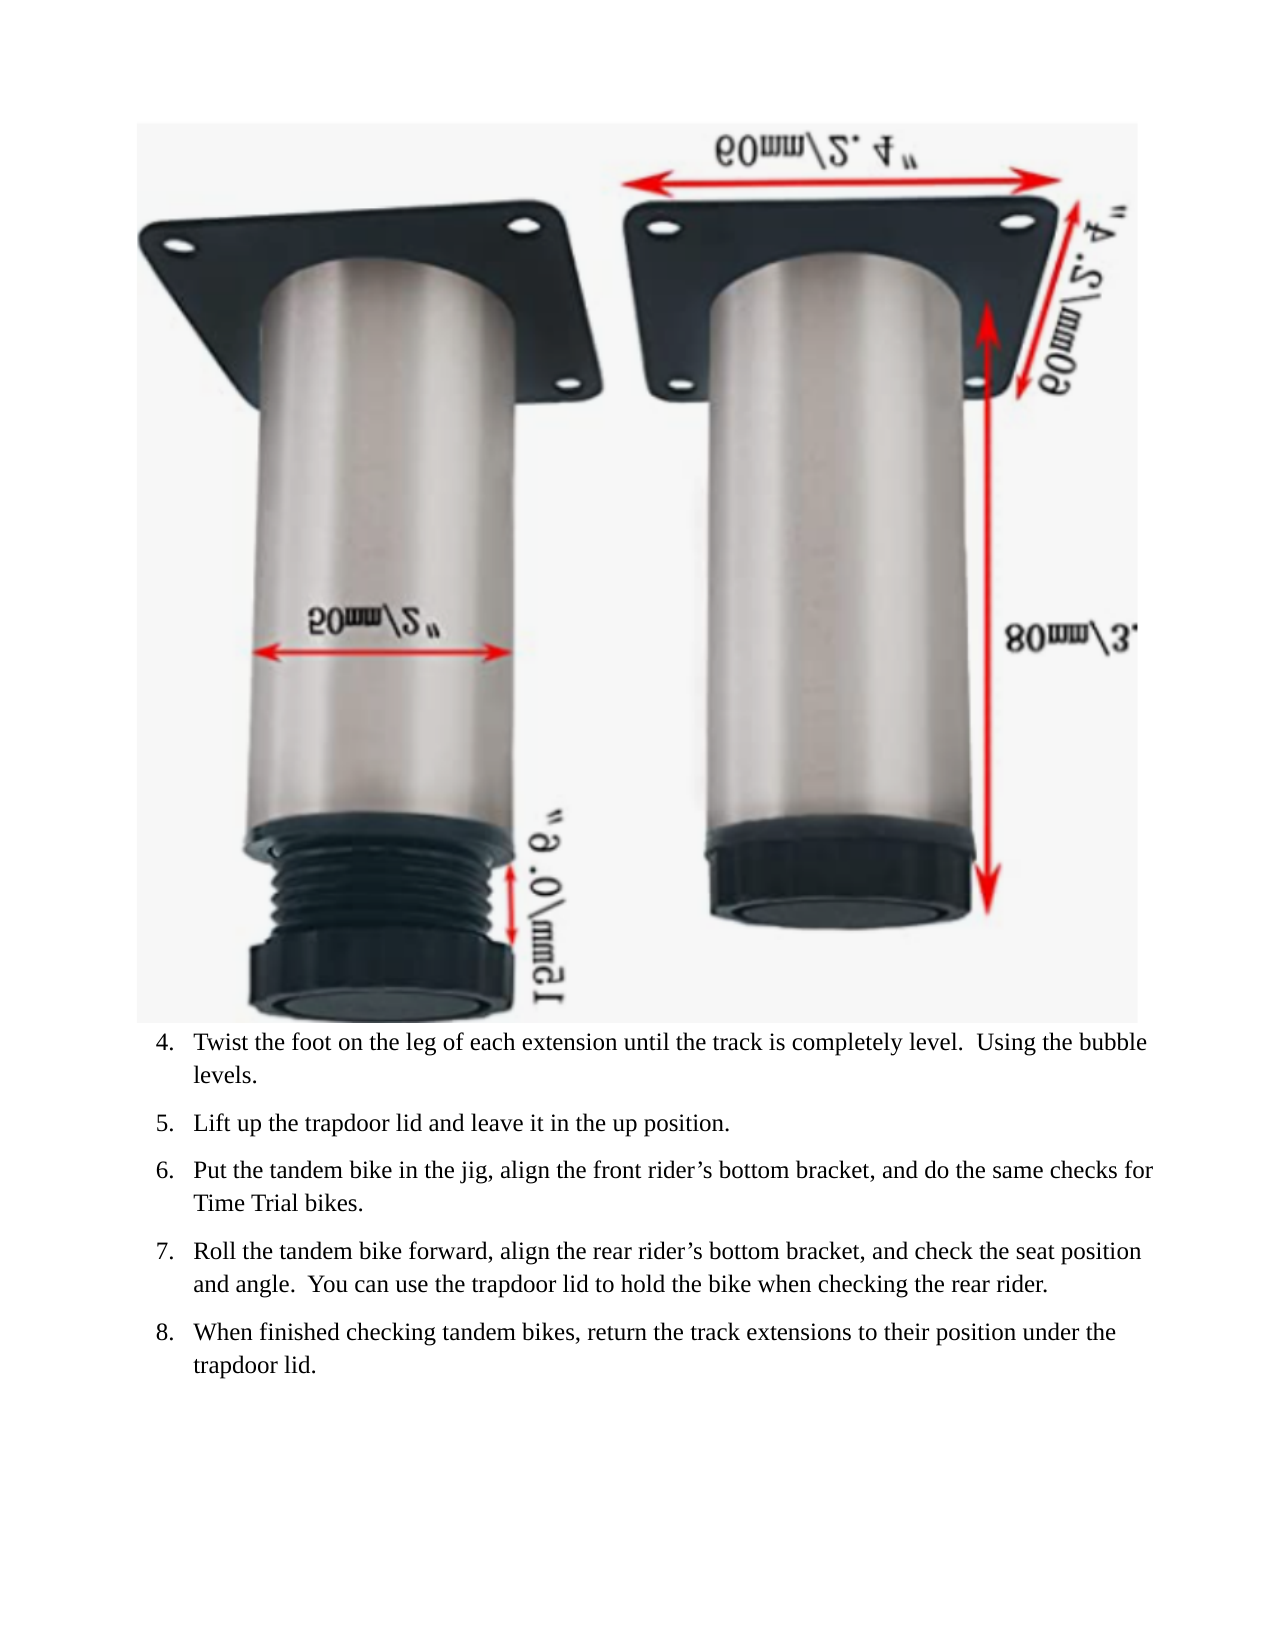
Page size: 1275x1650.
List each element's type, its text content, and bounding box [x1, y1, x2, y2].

list Lift up the trapdoor lid and leave it in the up position. [156, 1108, 1157, 1137]
picture [136, 118, 1139, 1023]
list Roll the tandem bike forward, align the rear rider’s bottom bracket, and check the seat position and angle. You can use the trapdoor lid to hold the bike when checking the rear rider. [156, 1236, 1157, 1298]
list Put the tandem bike in the jig, align the front rider’s bottom bracket, and do the same checks for Time Trial bikes. [156, 1155, 1157, 1217]
list Twist the foot on the leg of each extension until the track is completely level. Using the bubble levels. [156, 118, 1157, 1089]
list When finished checking tandem bikes, return the track extensions to their position under the trapdoor lid. [156, 1317, 1157, 1378]
